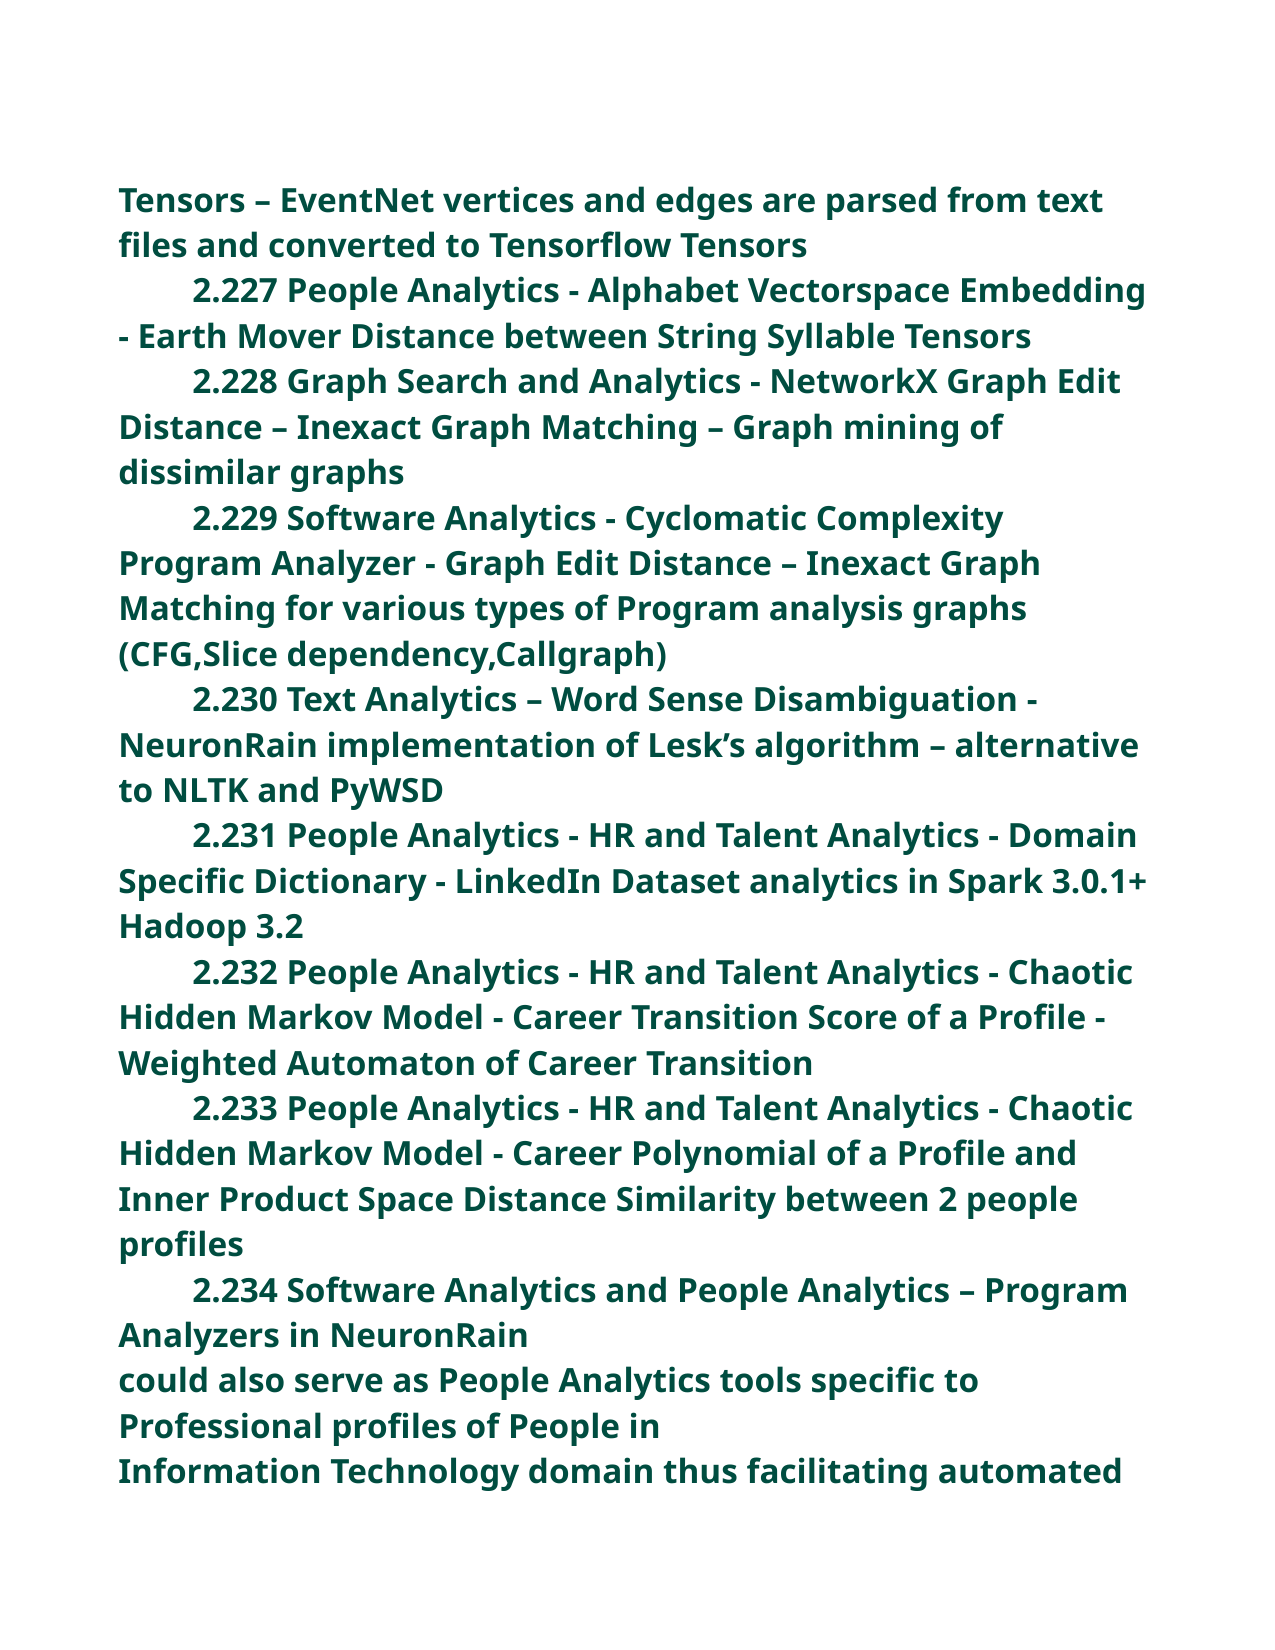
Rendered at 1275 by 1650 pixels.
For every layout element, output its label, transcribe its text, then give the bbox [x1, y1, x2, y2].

text 2.233 People Analytics - HR and Talent Analytics - Chaotic Hidden Markov Model - Career Polynomial of a Profile and Inner Product Space Distance Similarity between 2 people profiles [118, 1085, 1157, 1266]
text 2.229 Software Analytics - Cyclomatic Complexity Program Analyzer - Graph Edit Distance – Inexact Graph Matching for various types of Program analysis graphs (CFG,Slice dependency,Callgraph) [118, 494, 1157, 676]
text Information Technology domain thus facilitating automated [118, 1448, 1157, 1493]
text 2.231 People Analytics - HR and Talent Analytics - Domain Specific Dictionary - LinkedIn Dataset analytics in Spark 3.0.1+ Hadoop 3.2 [118, 812, 1157, 948]
text 2.230 Text Analytics – Word Sense Disambiguation - NeuronRain implementation of Lesk’s algorithm – alternative to NLTK and PyWSD [118, 676, 1157, 812]
text 2.234 Software Analytics and People Analytics – Program Analyzers in NeuronRain [118, 1266, 1157, 1357]
text 2.232 People Analytics - HR and Talent Analytics - Chaotic Hidden Markov Model - Career Transition Score of a Profile - Weighted Automaton of Career Transition [118, 948, 1157, 1085]
text 2.227 People Analytics - Alphabet Vectorspace Embedding - Earth Mover Distance between String Syllable Tensors [118, 267, 1157, 358]
text Tensors – EventNet vertices and edges are parsed from text files and converted to Tensorflow Tensors [118, 176, 1157, 267]
text 2.228 Graph Search and Analytics - NetworkX Graph Edit Distance – Inexact Graph Matching – Graph mining of dissimilar graphs [118, 358, 1157, 494]
text could also serve as People Analytics tools specific to Professional profiles of People in [118, 1357, 1157, 1448]
